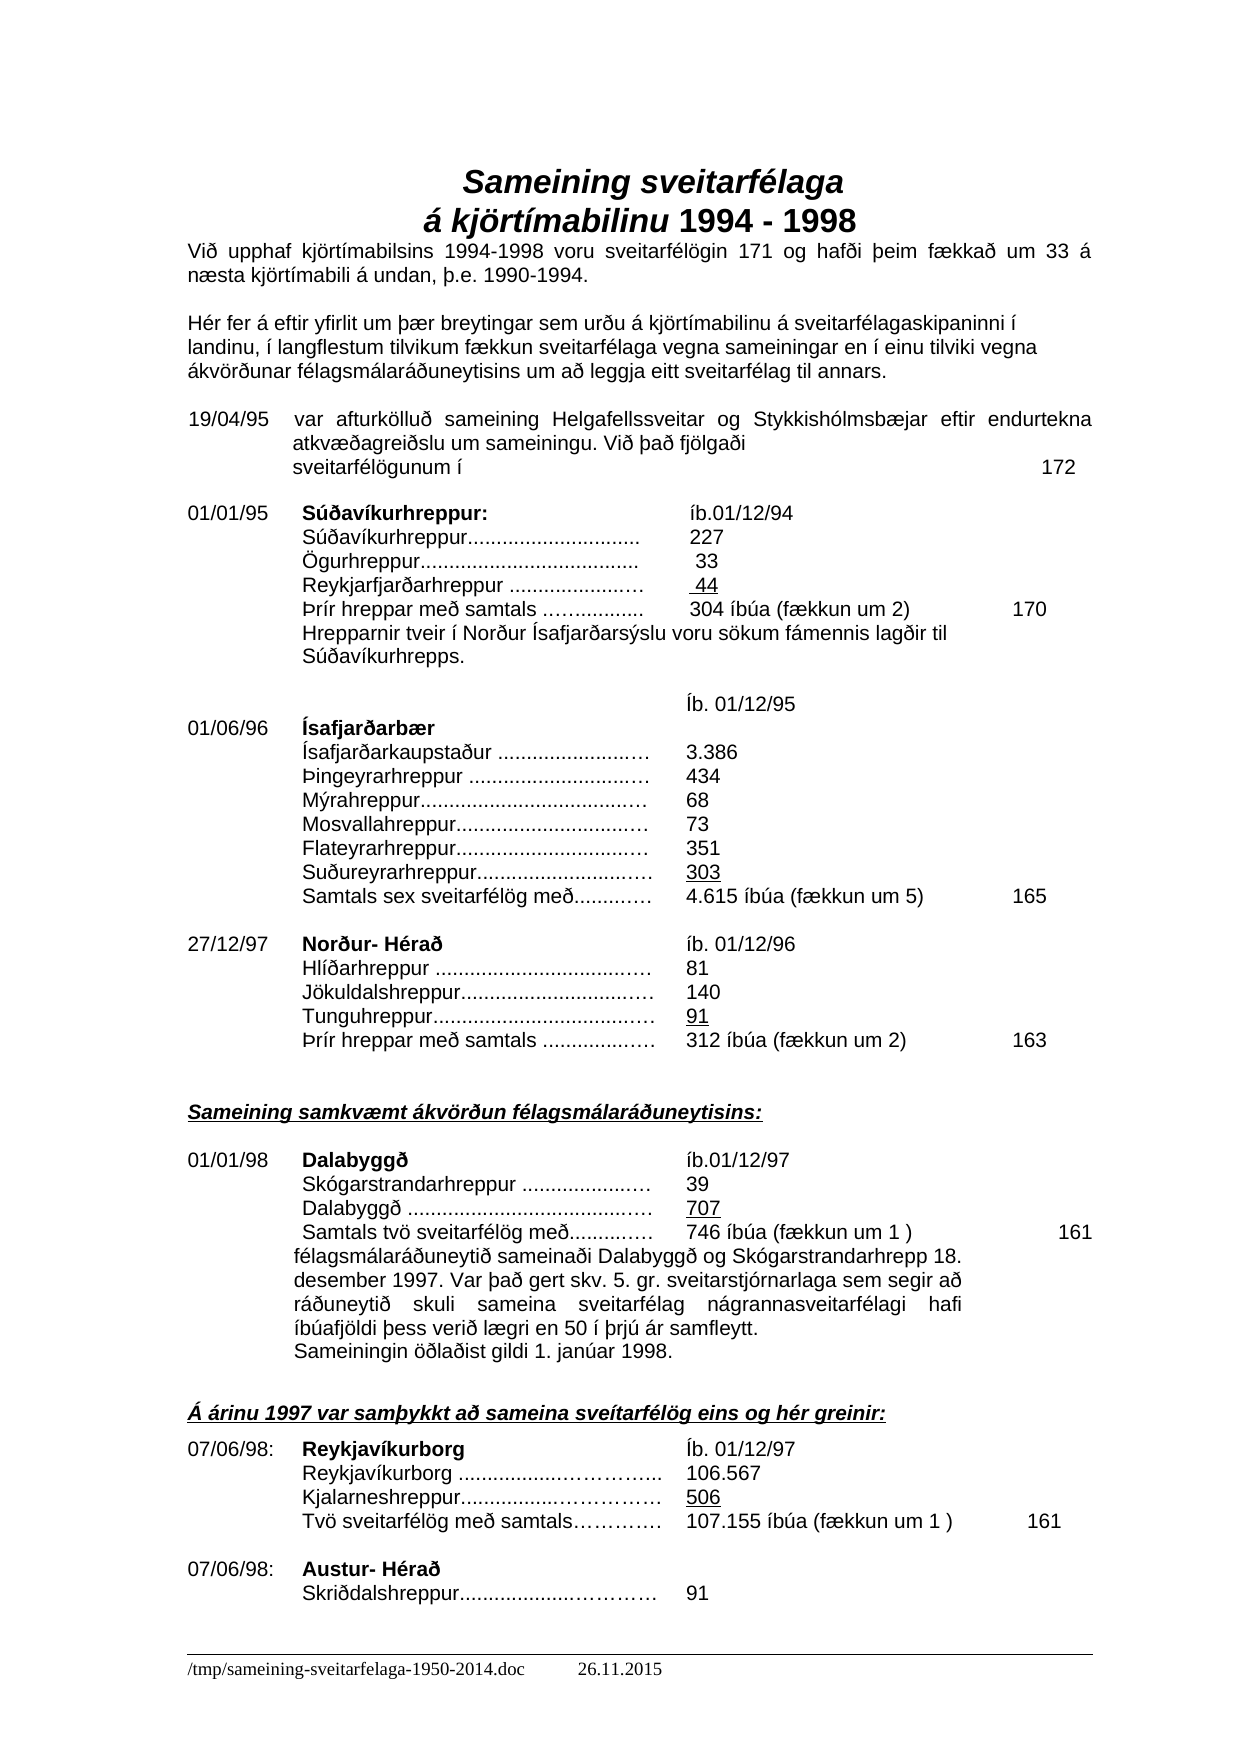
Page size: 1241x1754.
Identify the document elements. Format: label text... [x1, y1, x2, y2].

table_cell Íb. 01/12/95 [675, 692, 970, 716]
table_header 07/06/98: [176, 1437, 291, 1461]
text Við upphaf kjörtímabilsins 1994-1998 voru sveitarfélögin 171 og hafði þeim fækkað um 33 á næsta kjörtímabili á undan, þ.e. 1990-1994. [187, 239, 1093, 287]
table_cell 303 [675, 860, 970, 884]
table_cell Ísafjarðarbær [291, 716, 674, 740]
table_cell Tunguhreppur..................................…. [291, 1004, 674, 1028]
table_cell [176, 740, 291, 764]
table_header íb.01/12/97 [675, 1148, 984, 1172]
table_cell íb. 01/12/96 [675, 932, 970, 956]
table_cell 170 [970, 596, 1089, 620]
table_cell [970, 716, 1089, 740]
table_cell Hlíðarhreppur .................................…. [291, 956, 674, 980]
table_cell [176, 836, 291, 860]
table_cell [675, 644, 970, 668]
table_header Reykjavíkurborg [291, 1437, 674, 1461]
table_cell 107.155 íbúa (fækkun um 1 ) [675, 1509, 984, 1533]
table_cell [176, 812, 291, 836]
table_cell [970, 549, 1089, 572]
table_cell 27/12/97 [176, 932, 291, 956]
table_cell Austur- Hérað [291, 1557, 674, 1581]
table_cell Súðavíkurhreppur.............................. [291, 525, 689, 548]
table_cell [675, 1557, 984, 1581]
table_cell [675, 716, 970, 740]
table_cell 140 [675, 980, 970, 1004]
subtitle Sameining sveitarfélaga [214, 162, 1093, 201]
table_cell [970, 956, 1089, 980]
table_header Súðavíkurhreppur: [291, 501, 689, 524]
table_cell 81 [675, 956, 970, 980]
table_cell Þrír hreppar með samtals ..…............ [291, 596, 689, 620]
table_cell [970, 620, 1089, 644]
table_cell 91 [675, 1004, 970, 1028]
table_cell [176, 1220, 291, 1243]
table_cell [176, 1172, 291, 1196]
table_cell [970, 812, 1089, 836]
table_cell [970, 764, 1089, 788]
table_cell Flateyrarhreppur..............................… [291, 836, 674, 860]
table_cell 07/06/98: [176, 1557, 291, 1581]
table_cell [675, 668, 970, 692]
table_cell Ögurhreppur...................................... [291, 549, 689, 572]
table_cell Þrír hreppar með samtals ...............…. [291, 1028, 674, 1052]
table_cell 746 íbúa (fækkun um 1 ) [675, 1220, 984, 1243]
table_cell 01/06/96 [176, 716, 291, 740]
table_cell 312 íbúa (fækkun um 2) [675, 1028, 970, 1052]
table_cell 39 [675, 1172, 984, 1196]
table_cell 106.567 [675, 1461, 984, 1485]
table_cell Samtals tvö sveitarfélög með..........…. [291, 1220, 674, 1243]
table_cell [176, 1533, 291, 1557]
table_cell Reykjavíkurborg ..................…………... [291, 1461, 674, 1485]
table_cell Hrepparnir tveir í Norður Ísafjarðarsýslu voru sökum fámennis lagðir til [291, 620, 970, 644]
table_cell [985, 1533, 1104, 1557]
table_cell [176, 573, 291, 596]
table_cell [291, 908, 674, 932]
table_cell 351 [675, 836, 970, 860]
table_cell [970, 1004, 1089, 1028]
table_cell [985, 1485, 1104, 1509]
text Sameiningin öðlaðist gildi 1. janúar 1998. [293, 1339, 1093, 1363]
table_cell Súðavíkurhrepps. [291, 644, 674, 668]
table_cell [176, 620, 291, 644]
table_cell [176, 1485, 291, 1509]
table_cell 44 [689, 573, 970, 596]
table_header Dalabyggð [291, 1148, 674, 1172]
table_cell [291, 692, 674, 716]
table_cell [970, 644, 1089, 668]
table_cell [176, 764, 291, 788]
table_cell [176, 549, 291, 572]
text félagsmálaráðuneytið sameinaði Dalabyggð og Skógarstrandarhrepp 18. desember 1997. Var það gert skv. 5. gr. sveitarstjórnarlaga sem segir að ráðuneytið skuli sameina sveitarfélag nágrannasveitarfélagi hafi íbúafjöldi þess verið lægri en 50 í þrjú ár samfleytt. [293, 1243, 963, 1339]
table_cell [176, 1028, 291, 1052]
table_cell Dalabyggð ......................................…. [291, 1196, 674, 1219]
table_cell Tvö sveitarfélög með samtals…………. [291, 1509, 674, 1533]
table_cell [985, 1172, 1104, 1196]
table_cell [176, 668, 291, 692]
table_cell 161 [985, 1220, 1104, 1243]
table_cell Skriðdalshreppur....................………… [291, 1581, 674, 1605]
table_cell [985, 1557, 1104, 1581]
table_cell [176, 596, 291, 620]
table_header Íb. 01/12/97 [675, 1437, 984, 1461]
table_cell [176, 525, 291, 548]
table_cell Mýrahreppur....................................… [291, 788, 674, 812]
table_header 01/01/98 [176, 1148, 291, 1172]
table_cell 165 [970, 884, 1089, 908]
table_cell Norður- Hérað [291, 932, 674, 956]
table_cell 227 [689, 525, 970, 548]
table_cell Skógarstrandarhreppur ...................… [291, 1172, 674, 1196]
table_cell [985, 1581, 1104, 1605]
text Sameining samkvæmt ákvörðun félagsmálaráðuneytisins: [187, 1100, 1093, 1124]
table_cell [970, 573, 1089, 596]
table_cell [970, 788, 1089, 812]
table_cell 3.386 [675, 740, 970, 764]
table_cell [176, 1509, 291, 1533]
table_cell [970, 692, 1089, 716]
table_cell [291, 1533, 674, 1557]
table_cell [985, 1196, 1104, 1219]
text Hér fer á eftir yfirlit um þær breytingar sem urðu á kjörtímabilinu á sveitarfélagaskipaninni í landinu, í langflestum tilvikum fækkun sveitarfélaga vegna sameiningar en í einu tilviki vegna ákvörðunar félagsmálaráðuneytisins um að leggja eitt sveitarfélag til annars. [187, 311, 1093, 383]
table_cell 91 [675, 1581, 984, 1605]
table_cell Reykjarfjarðarhreppur ....................… [291, 573, 689, 596]
table_cell 4.615 íbúa (fækkun um 5) [675, 884, 970, 908]
table_cell [970, 932, 1089, 956]
table_header íb.01/12/94 [689, 501, 970, 524]
table_cell 163 [970, 1028, 1089, 1052]
table_cell [176, 1581, 291, 1605]
table_cell Kjalarneshreppur.................…………… [291, 1485, 674, 1509]
text á kjörtímabilinu 1994 - 1998 [187, 201, 1093, 239]
table_cell [970, 740, 1089, 764]
table_cell [176, 1004, 291, 1028]
text Á árinu 1997 var samþykkt að sameina sveítarfélög eins og hér greinir: [187, 1401, 1093, 1425]
table_header [985, 1437, 1104, 1461]
table_cell [176, 692, 291, 716]
table_cell Jökuldalshreppur.............................…. [291, 980, 674, 1004]
table_cell [970, 525, 1089, 548]
table_cell [970, 980, 1089, 1004]
table_header [970, 501, 1089, 524]
table_cell [970, 908, 1089, 932]
table_cell Samtals sex sveitarfélög með.........…. [291, 884, 674, 908]
table_header [985, 1148, 1104, 1172]
table_cell 33 [689, 549, 970, 572]
table_cell [176, 1461, 291, 1485]
table_cell [970, 668, 1089, 692]
table_cell [675, 908, 970, 932]
table_cell [176, 956, 291, 980]
table_cell [176, 860, 291, 884]
table_cell [176, 644, 291, 668]
table_cell [176, 980, 291, 1004]
table_cell [970, 836, 1089, 860]
table_cell 304 íbúa (fækkun um 2) [689, 596, 970, 620]
table_cell Ísafjarðarkaupstaður .......................… [291, 740, 674, 764]
table_cell [675, 1533, 984, 1557]
table_cell [176, 788, 291, 812]
table_cell [176, 884, 291, 908]
table_cell Mosvallahreppur..............................… [291, 812, 674, 836]
table_cell [970, 860, 1089, 884]
text sveitarfélögunum í 172 [188, 455, 1093, 479]
table_cell 506 [675, 1485, 984, 1509]
table_cell 73 [675, 812, 970, 836]
table_cell [176, 908, 291, 932]
table_cell 707 [675, 1196, 984, 1219]
table_cell [985, 1461, 1104, 1485]
table_cell 434 [675, 764, 970, 788]
table_header 01/01/95 [176, 501, 291, 524]
table_cell 68 [675, 788, 970, 812]
text 19/04/95 var afturkölluð sameining Helgafellssveitar og Stykkishólmsbæjar eftir endurtekna atkvæðagreiðslu um sameiningu. Við það fjölgaði [188, 407, 1093, 455]
table_cell Þingeyrarhreppur ............................… [291, 764, 674, 788]
table_cell 161 [985, 1509, 1104, 1533]
table_cell [176, 1196, 291, 1219]
table_cell Suðureyrarhreppur..........................…. [291, 860, 674, 884]
table_cell [291, 668, 674, 692]
